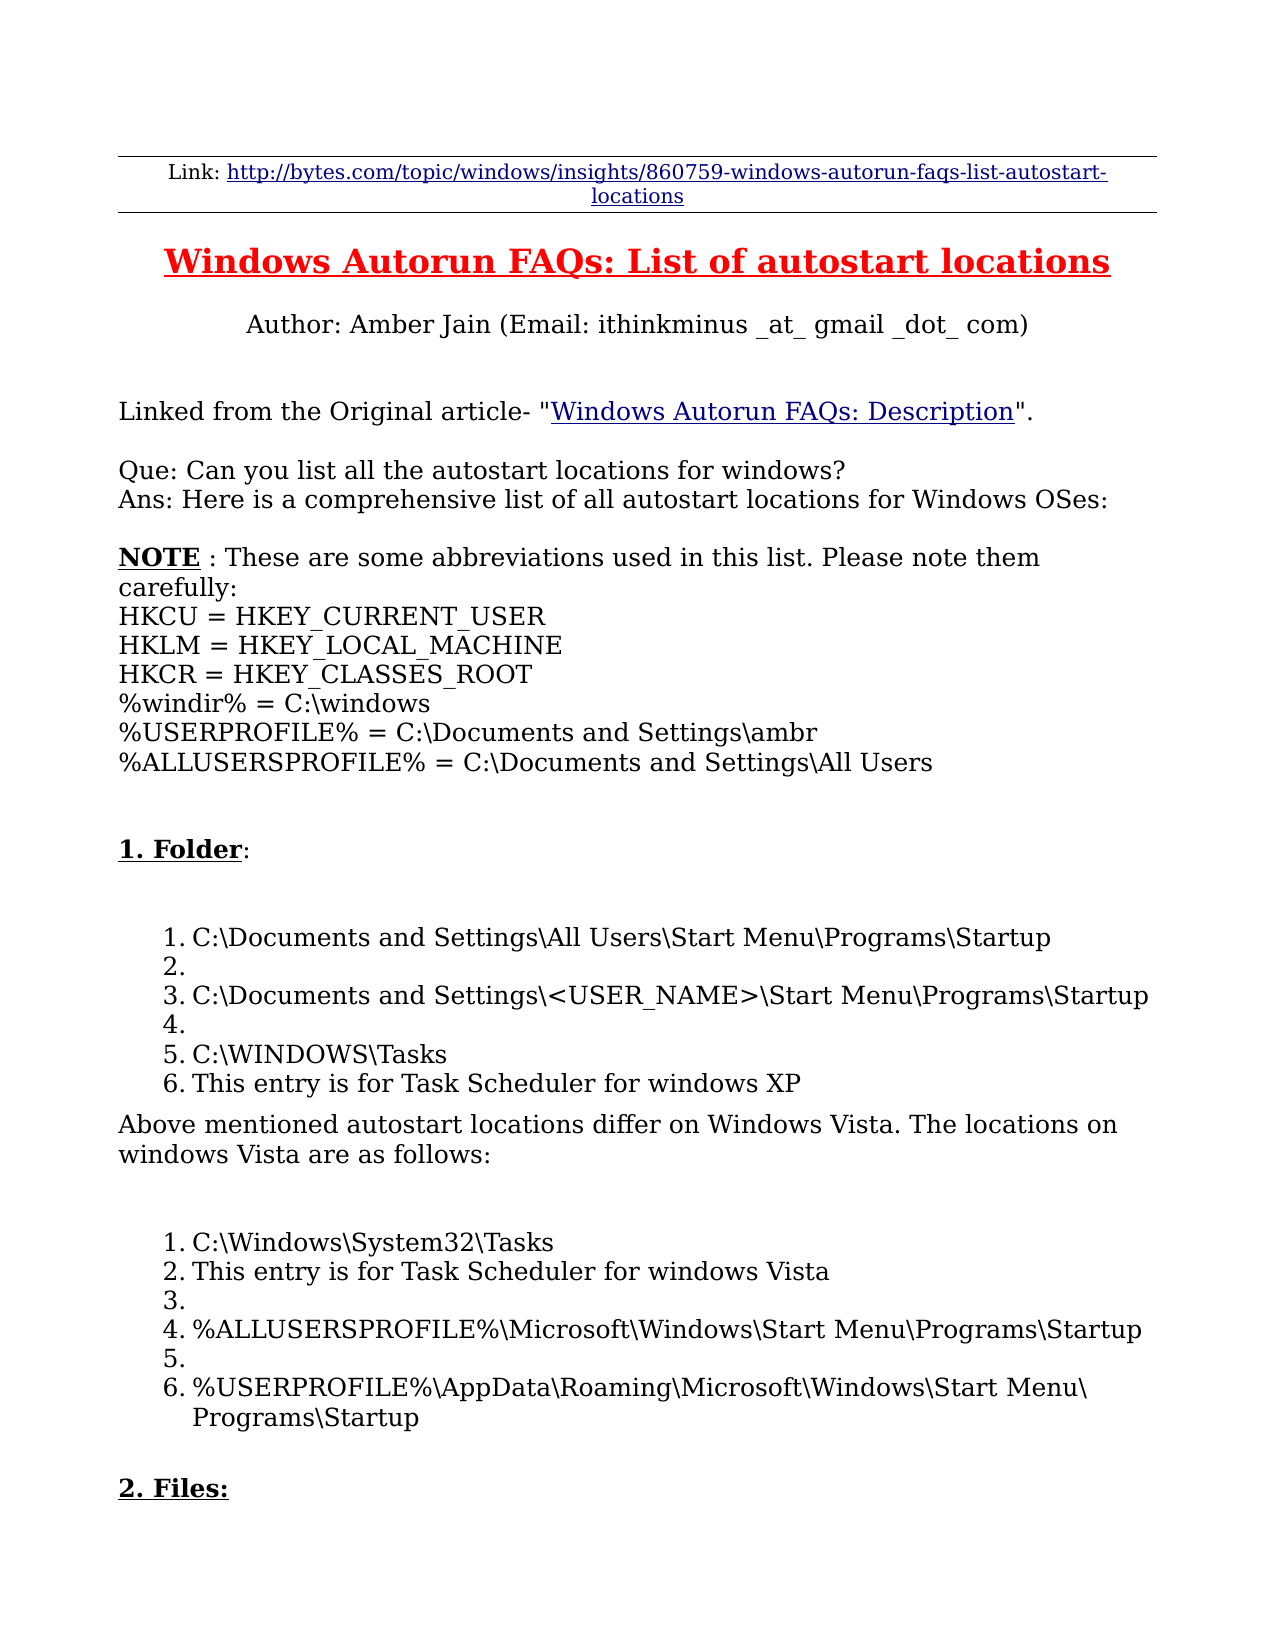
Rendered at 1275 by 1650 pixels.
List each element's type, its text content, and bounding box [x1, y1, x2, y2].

list This entry is for Task Scheduler for windows Vista [162, 1257, 1157, 1286]
list This entry is for Task Scheduler for windows XP [162, 1069, 1157, 1098]
text Link: http://bytes.com/topic/windows/insights/860759-windows-autorun-faqs-list-autostart-locations [118, 157, 1157, 212]
list %ALLUSERSPROFILE%\Microsoft\Windows\Start Menu\Programs\Startup [162, 1315, 1157, 1344]
text Linked from the Original article- "Windows Autorun FAQs: Description". Que: Can you list all the autostart locations for windows? Ans: Here is a comprehensive list of all autostart locations for Windows OSes: NOTE : These are some abbreviations used in this list. Please note them carefully: HKCU = HKEY_CURRENT_USER HKLM = HKEY_LOCAL_MACHINE HKCR = HKEY_CLASSES_ROOT %windir% = C:\windows %USERPROFILE% = C:\Documents and Settings\ambr %ALLUSERSPROFILE% = C:\Documents and Settings\All Users 1. Folder: [118, 368, 1157, 864]
text Above mentioned autostart locations differ on Windows Vista. The locations on windows Vista are as follows: [118, 1111, 1157, 1169]
text Author: Amber Jain (Email: ithinkminus _at_ gmail _dot_ com) [118, 310, 1157, 339]
text Windows Autorun FAQs: List of autostart locations [118, 242, 1157, 281]
list C:\WINDOWS\Tasks [162, 1040, 1157, 1069]
text 2. Files: [118, 1473, 1157, 1503]
list C:\Windows\System32\Tasks [162, 1228, 1157, 1257]
list C:\Documents and Settings\All Users\Start Menu\Programs\Startup [162, 923, 1157, 952]
list C:\Documents and Settings\<USER_NAME>\Start Menu\Programs\Startup [162, 982, 1157, 1011]
list %USERPROFILE%\AppData\Roaming\Microsoft\Windows\Start Menu\Programs\Startup [162, 1373, 1157, 1432]
